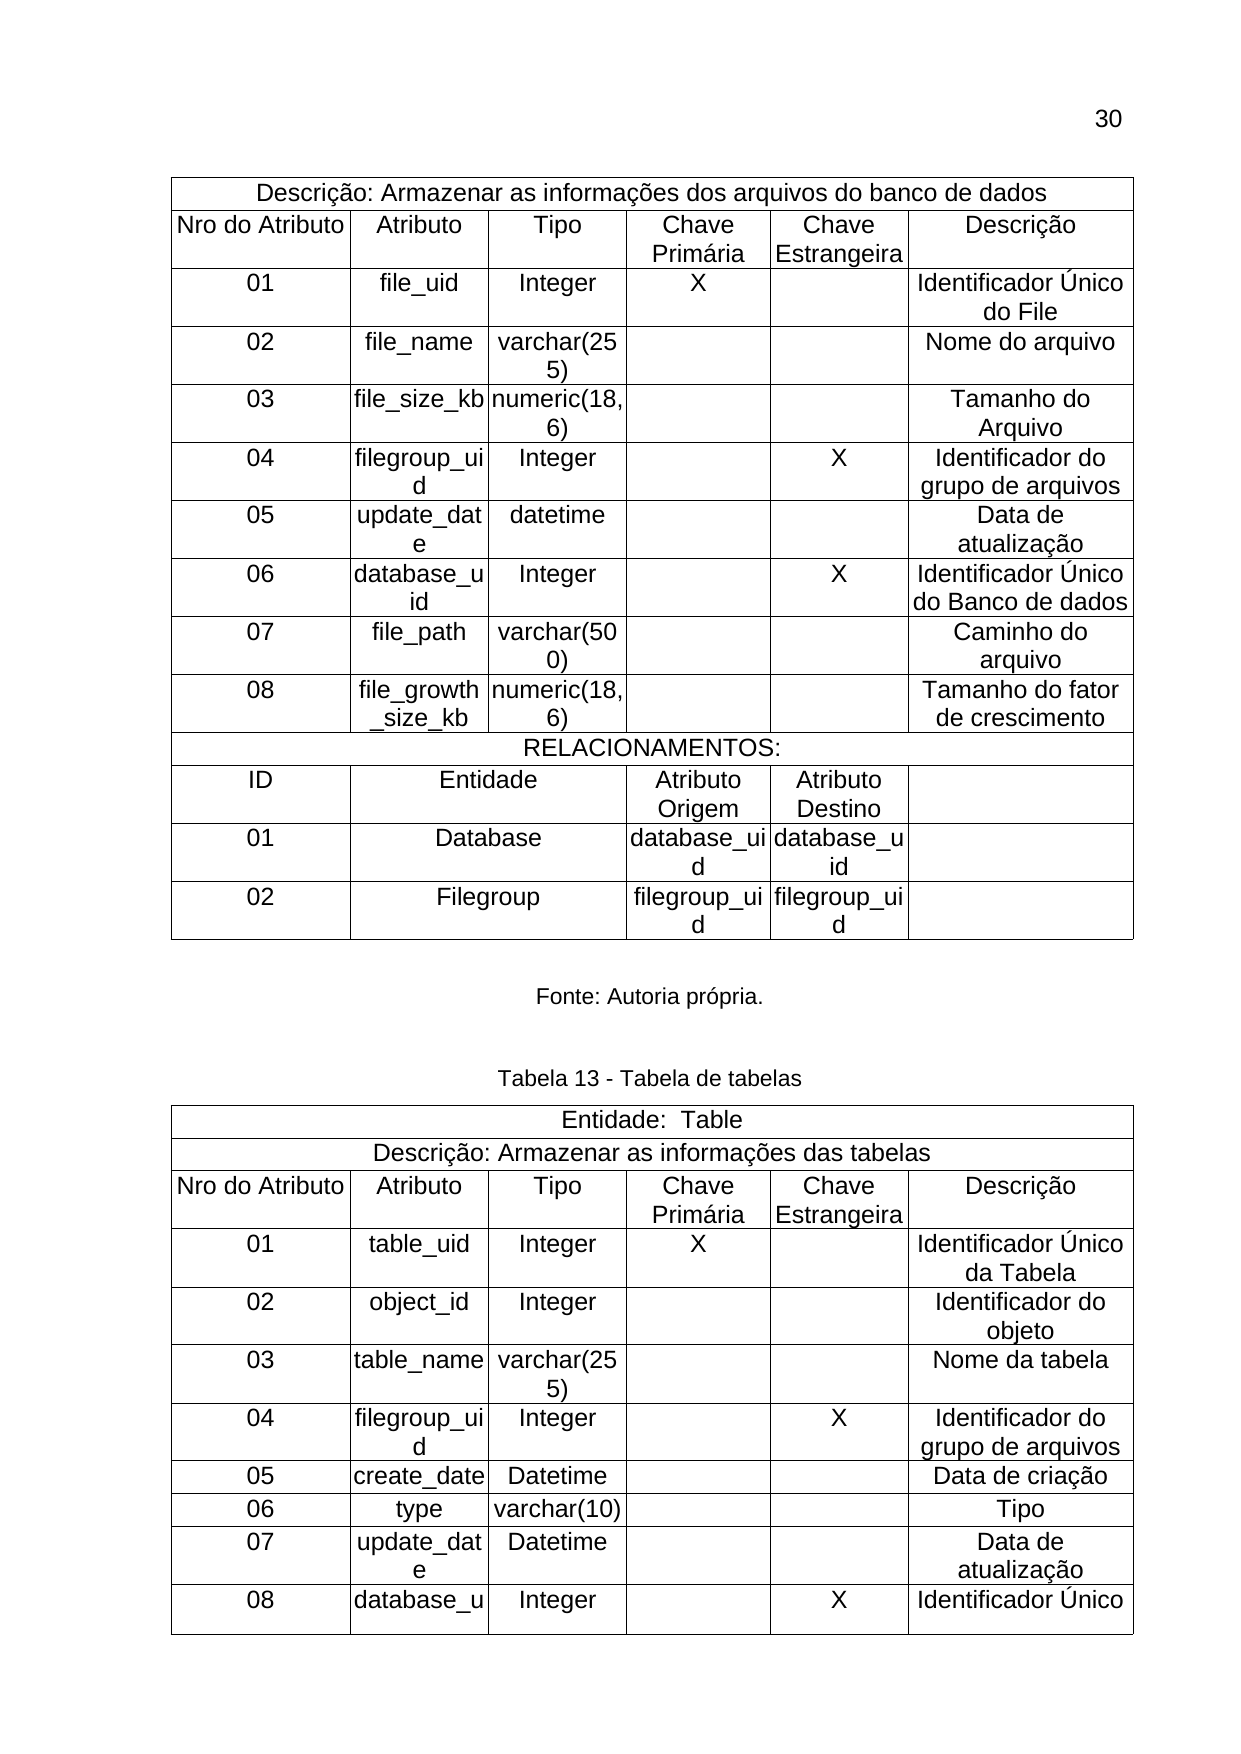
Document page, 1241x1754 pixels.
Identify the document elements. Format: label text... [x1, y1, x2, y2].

table_cell [771, 327, 908, 384]
table_cell 03 [172, 385, 350, 442]
table_cell database_uid [771, 824, 908, 881]
table_cell Nome da tabela [909, 1345, 1133, 1402]
table_cell [771, 385, 908, 442]
table_cell [627, 327, 770, 384]
table_cell type [351, 1494, 488, 1526]
table_cell Integer [489, 1585, 626, 1634]
table_cell 04 [172, 1404, 350, 1460]
table_cell Identificador Único [909, 1585, 1133, 1634]
table_cell [627, 1345, 770, 1402]
table_cell Nro do Atributo [172, 211, 350, 268]
table_cell 02 [172, 882, 350, 939]
table_cell 08 [172, 1585, 350, 1634]
table_cell Identificador Único do Banco de dados [909, 559, 1133, 616]
table_cell Descrição: Armazenar as informações dos arquivos do banco de dados [172, 178, 1133, 210]
table_cell 02 [172, 1288, 350, 1344]
table_cell X [771, 1585, 908, 1634]
table_cell Identificador do grupo de arquivos [909, 443, 1133, 500]
table_cell Caminho do arquivo [909, 617, 1133, 674]
table_cell 03 [172, 1345, 350, 1402]
table_cell Integer [489, 1288, 626, 1344]
table_cell [627, 617, 770, 674]
table_cell update_date [351, 1527, 488, 1584]
table_cell create_date [351, 1461, 488, 1493]
table_cell Tamanho do Arquivo [909, 385, 1133, 442]
table_cell RELACIONAMENTOS: [172, 733, 1133, 765]
table_cell [627, 1404, 770, 1460]
table_cell Datetime [489, 1461, 626, 1493]
table_cell Identificador Único da Tabela [909, 1229, 1133, 1286]
table_cell Chave Primária [627, 211, 770, 268]
table_cell Filegroup [351, 882, 626, 939]
table_cell database_u [351, 1585, 488, 1634]
table_cell numeric(18,6) [489, 385, 626, 442]
table_cell Atributo Origem [627, 766, 770, 823]
table_cell Atributo [351, 211, 488, 268]
table_cell 01 [172, 1229, 350, 1286]
table_cell X [627, 1229, 770, 1286]
table_cell Tipo [909, 1494, 1133, 1526]
table_cell [771, 1345, 908, 1402]
table_cell [627, 443, 770, 500]
table_cell Database [351, 824, 626, 881]
table_cell Descrição [909, 211, 1133, 268]
table_cell Integer [489, 269, 626, 326]
table_cell filegroup_uid [627, 882, 770, 939]
table_cell Integer [489, 443, 626, 500]
table_cell Data de atualização [909, 501, 1133, 558]
table_cell 08 [172, 675, 350, 732]
table_cell [771, 1494, 908, 1526]
table_cell Integer [489, 559, 626, 616]
table_cell 05 [172, 1461, 350, 1493]
table_header Entidade: Table [172, 1106, 1133, 1137]
table_cell table_uid [351, 1229, 488, 1286]
table_cell Atributo Destino [771, 766, 908, 823]
table_cell X [771, 559, 908, 616]
table_cell file_size_kb [351, 385, 488, 442]
table_cell file_name [351, 327, 488, 384]
table_cell update_date [351, 501, 488, 558]
table_cell table_name [351, 1345, 488, 1402]
table_cell Identificador do grupo de arquivos [909, 1404, 1133, 1460]
table_cell 01 [172, 269, 350, 326]
table_cell Nro do Atributo [172, 1171, 350, 1228]
table_cell Entidade [351, 766, 626, 823]
table_cell varchar(255) [489, 327, 626, 384]
table_cell Nome do arquivo [909, 327, 1133, 384]
text Tabela 13 - Tabela de tabelas [177, 1065, 1122, 1092]
table_cell X [771, 1404, 908, 1460]
table_cell Chave Estrangeira [771, 211, 908, 268]
table_cell [771, 1461, 908, 1493]
table_cell [771, 1288, 908, 1344]
table_cell Tipo [489, 211, 626, 268]
table_cell Tamanho do fator de crescimento [909, 675, 1133, 732]
table_cell Datetime [489, 1527, 626, 1584]
table_cell 01 [172, 824, 350, 881]
table_cell [771, 675, 908, 732]
table_cell database_uid [351, 559, 488, 616]
table_cell Data de criação [909, 1461, 1133, 1493]
table_cell Tipo [489, 1171, 626, 1228]
table_cell file_path [351, 617, 488, 674]
table_cell 07 [172, 617, 350, 674]
table_cell Descrição [909, 1171, 1133, 1228]
table_cell [771, 1229, 908, 1286]
table_cell filegroup_uid [771, 882, 908, 939]
table_cell 06 [172, 1494, 350, 1526]
table_cell database_uid [627, 824, 770, 881]
table_cell [627, 1585, 770, 1634]
table_cell Atributo [351, 1171, 488, 1228]
table_cell [909, 882, 1133, 939]
table_cell Chave Estrangeira [771, 1171, 908, 1228]
table_cell [627, 1527, 770, 1584]
table_cell Descrição: Armazenar as informações das tabelas [172, 1139, 1133, 1170]
table_cell file_uid [351, 269, 488, 326]
table_cell varchar(500) [489, 617, 626, 674]
table_cell [627, 385, 770, 442]
table_cell [771, 617, 908, 674]
table_cell X [627, 269, 770, 326]
table_cell filegroup_uid [351, 443, 488, 500]
table_cell Data de atualização [909, 1527, 1133, 1584]
table_cell X [771, 443, 908, 500]
text Fonte: Autoria própria. [177, 983, 1122, 1009]
table_cell 04 [172, 443, 350, 500]
table_cell Integer [489, 1404, 626, 1460]
table_cell [771, 1527, 908, 1584]
table_cell numeric(18,6) [489, 675, 626, 732]
table_cell datetime [489, 501, 626, 558]
table_cell 05 [172, 501, 350, 558]
table_cell [627, 1288, 770, 1344]
table_cell ID [172, 766, 350, 823]
table_cell varchar(10) [489, 1494, 626, 1526]
table_cell [627, 1461, 770, 1493]
table_cell filegroup_uid [351, 1404, 488, 1460]
table_cell Integer [489, 1229, 626, 1286]
table_cell [627, 501, 770, 558]
table_cell 07 [172, 1527, 350, 1584]
table_cell varchar(255) [489, 1345, 626, 1402]
table_cell [627, 559, 770, 616]
table_cell Chave Primária [627, 1171, 770, 1228]
table_cell [627, 675, 770, 732]
table_cell [771, 269, 908, 326]
table_cell Identificador Único do File [909, 269, 1133, 326]
table_cell object_id [351, 1288, 488, 1344]
table_cell Identificador do objeto [909, 1288, 1133, 1344]
table_cell [909, 824, 1133, 881]
table_cell file_growth_size_kb [351, 675, 488, 732]
table_cell [771, 501, 908, 558]
table_cell 02 [172, 327, 350, 384]
table_cell [909, 766, 1133, 823]
table_cell 06 [172, 559, 350, 616]
table_cell [627, 1494, 770, 1526]
